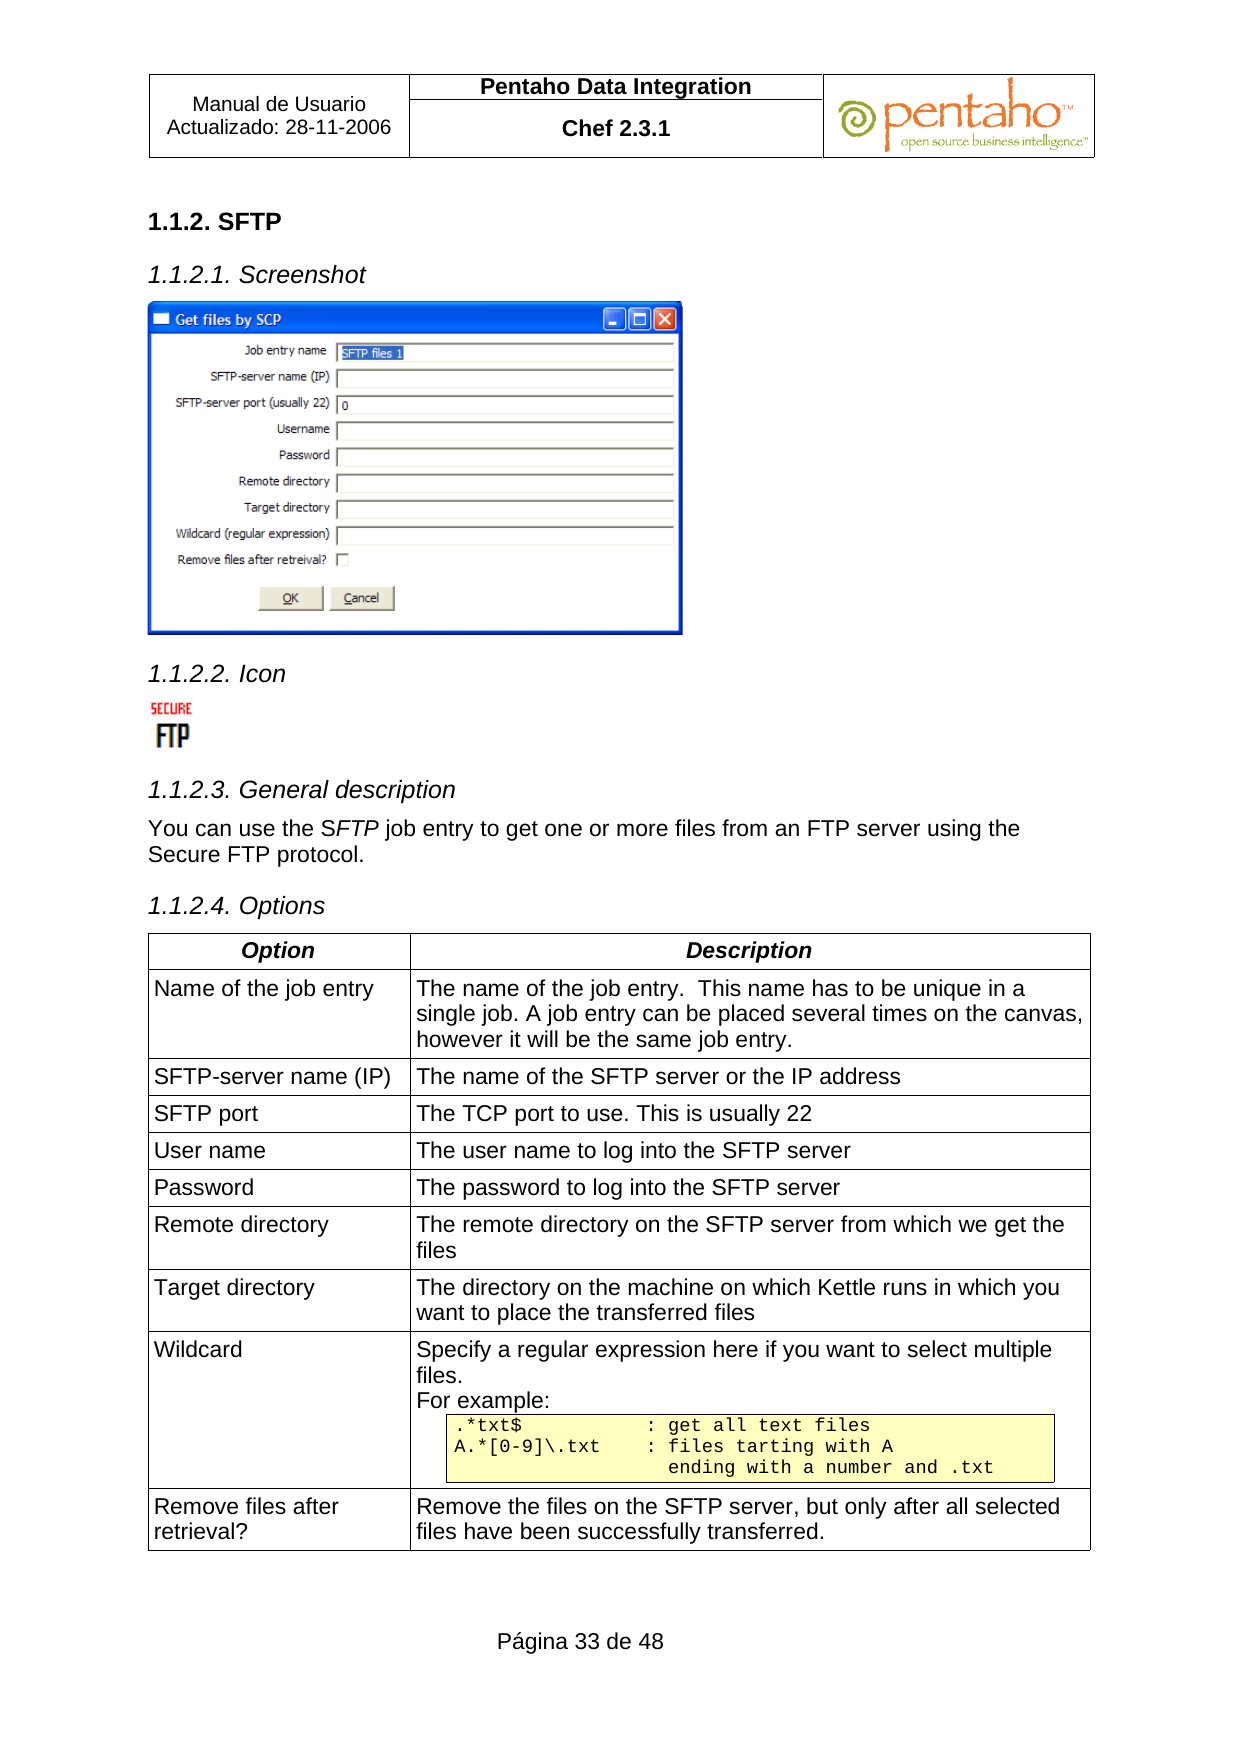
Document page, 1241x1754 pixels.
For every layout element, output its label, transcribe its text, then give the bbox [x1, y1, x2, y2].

subtitle Screenshot [148, 261, 1092, 289]
table_cell Specify a regular expression here if you want to select multiple files. For example: .*txt$ : get all text files A.*[0-9]\.txt : files tarting with A ending with a number and .txt [411, 1332, 1090, 1488]
table_cell Target directory [149, 1270, 410, 1331]
table_cell Name of the job entry [149, 970, 410, 1058]
table_cell Remove the files on the SFTP server, but only after all selected files have been successfully transferred. [411, 1489, 1090, 1550]
picture [147, 301, 683, 635]
picture [147, 700, 198, 751]
table_cell The TCP port to use. This is usually 22 [411, 1096, 1090, 1132]
table_cell Wildcard [149, 1332, 410, 1488]
table_cell Password [149, 1170, 410, 1206]
table_cell The user name to log into the SFTP server [411, 1133, 1090, 1169]
table_cell The password to log into the SFTP server [411, 1170, 1090, 1206]
table_cell User name [149, 1133, 410, 1169]
subtitle Options [148, 892, 1092, 920]
table_cell The directory on the machine on which Kettle runs in which you want to place the transferred files [411, 1270, 1090, 1331]
table_header Option [149, 934, 410, 969]
subtitle SFTP [148, 208, 1092, 236]
table_cell The name of the SFTP server or the IP address [411, 1059, 1090, 1095]
table_cell Remote directory [149, 1207, 410, 1269]
table_cell SFTP port [149, 1096, 410, 1132]
table_cell SFTP-server name (IP) [149, 1059, 410, 1095]
table_header Description [411, 934, 1090, 969]
subtitle Icon [148, 660, 1092, 688]
table_cell Remove files after retrieval? [149, 1489, 410, 1550]
text You can use the SFTP job entry to get one or more files from an FTP server using the Secure FTP protocol. [148, 816, 1092, 867]
subtitle General description [148, 775, 1092, 803]
table_cell The name of the job entry. This name has to be unique in a single job. A job entry can be placed several times on the canvas, however it will be the same job entry. [411, 970, 1090, 1058]
table_cell The remote directory on the SFTP server from which we get the files [411, 1207, 1090, 1269]
